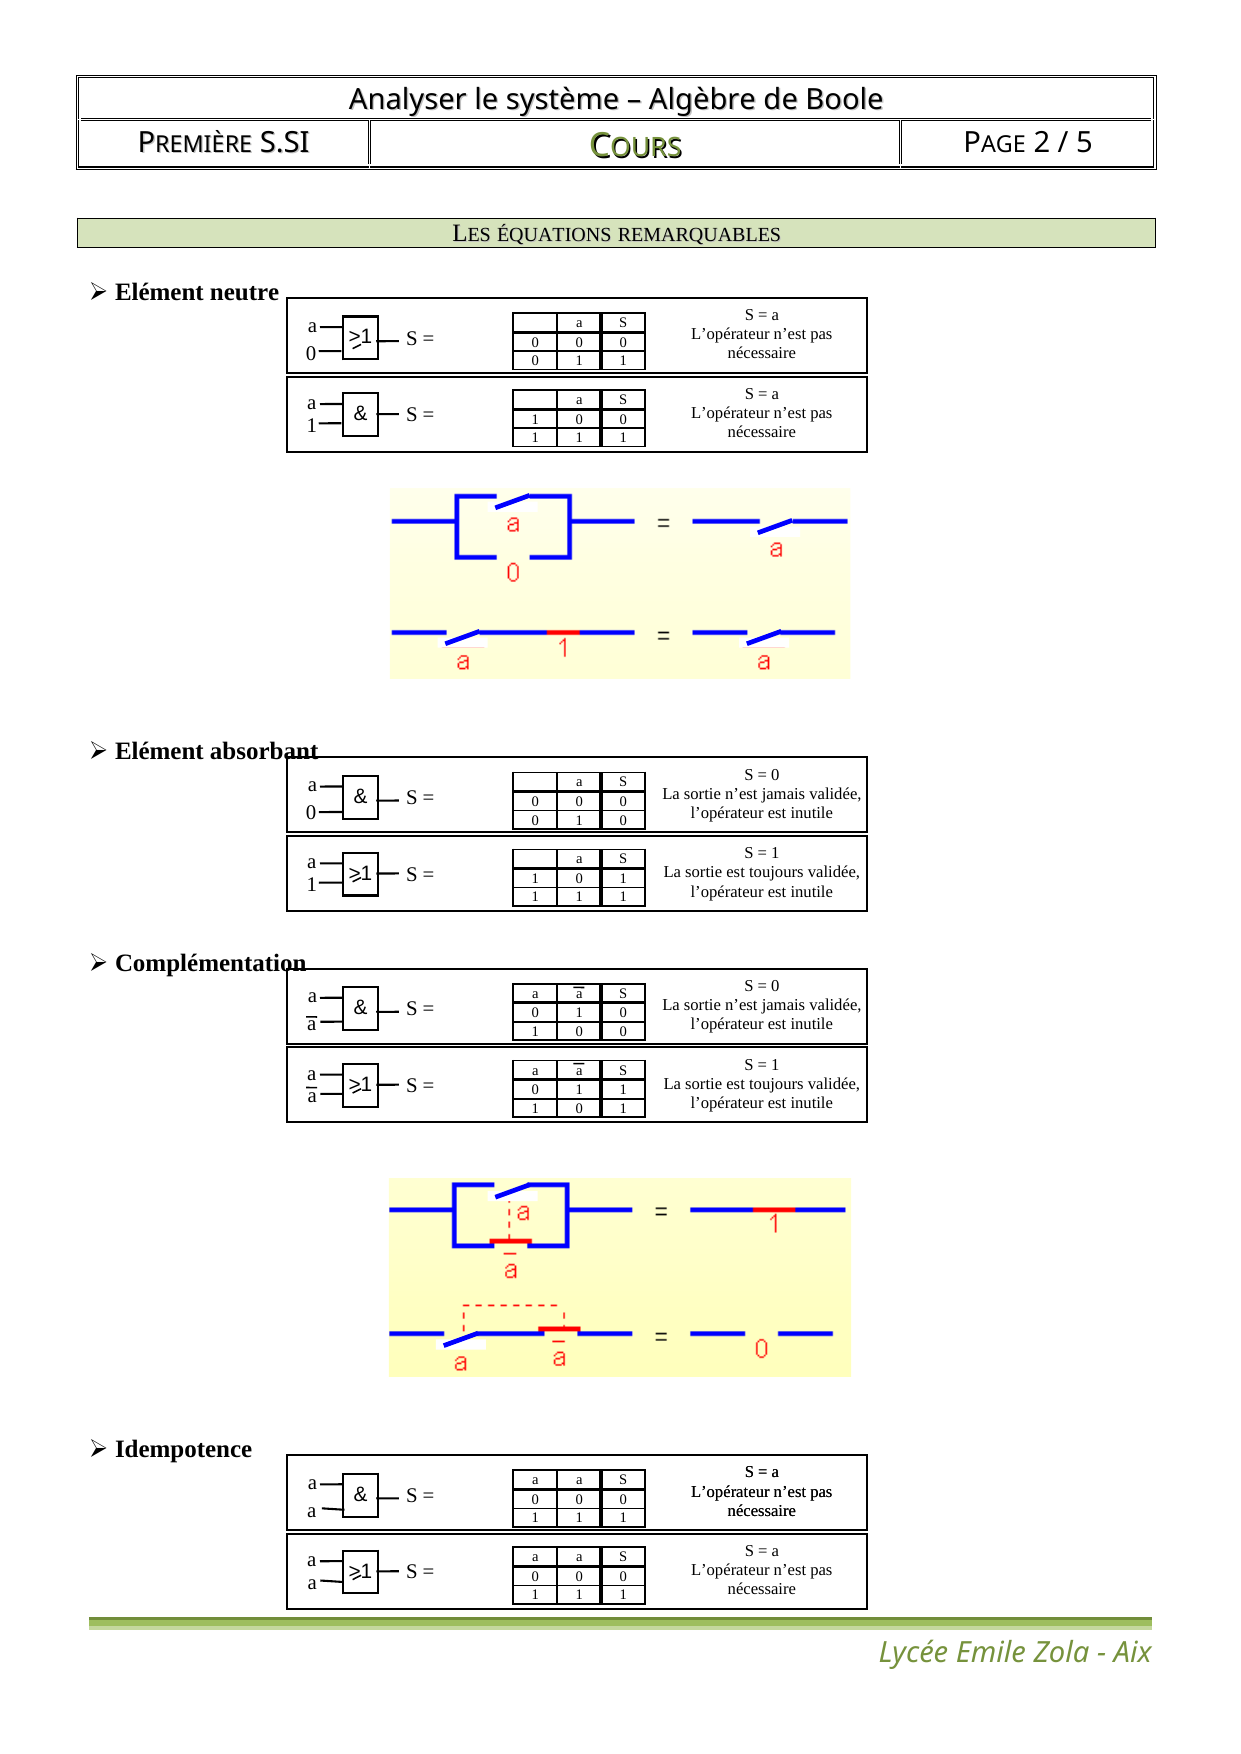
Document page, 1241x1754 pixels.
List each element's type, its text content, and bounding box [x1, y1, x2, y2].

table_cell 1 [558, 352, 599, 369]
table_header a [514, 1548, 556, 1564]
table_cell 1 [603, 429, 644, 446]
text a [300, 1060, 316, 1084]
text >1 [346, 861, 374, 884]
table_header a [514, 1061, 556, 1078]
text a [300, 1547, 316, 1571]
text a [301, 983, 317, 1007]
table_cell 1 [603, 1081, 644, 1098]
text La sortie est toujours validée, l’opérateur est inutile [661, 1073, 862, 1112]
table_header [514, 850, 556, 867]
text  Idempotence [89, 1434, 1152, 1463]
table_header S [603, 314, 644, 331]
text a [300, 849, 316, 873]
text >1 [346, 324, 374, 348]
table_cell 0 [558, 1491, 599, 1508]
table_header Les équations remarquables [78, 219, 1155, 247]
text S = 1 [661, 843, 862, 862]
text La sortie n’est jamais validée, l’opérateur est inutile [661, 783, 862, 822]
text S = [406, 402, 482, 426]
text & [346, 1482, 374, 1506]
text La sortie est toujours validée, l’opérateur est inutile [661, 862, 862, 901]
text a [301, 313, 317, 337]
table_header [514, 391, 556, 407]
text a [300, 1498, 316, 1522]
table_cell 0 [558, 870, 599, 887]
picture [389, 488, 851, 679]
text a [300, 1011, 316, 1035]
text >1 [346, 1558, 374, 1582]
table_header a [514, 985, 556, 1001]
table_cell 0 [514, 1004, 556, 1021]
table_header a [558, 850, 599, 867]
table_cell 0 [514, 811, 556, 828]
table_cell 0 [558, 1023, 599, 1039]
text a [301, 1470, 317, 1494]
text S = a [661, 305, 862, 324]
table_cell 0 [558, 334, 599, 350]
table_cell 1 [514, 870, 556, 887]
table_cell 1 [514, 1586, 556, 1603]
table_header a [558, 314, 599, 331]
text S = 1 [661, 1054, 862, 1073]
table_header a [558, 985, 599, 1001]
table_cell 0 [514, 334, 556, 350]
table_cell 0 [603, 1568, 644, 1584]
table_header S [603, 985, 644, 1001]
table_cell 0 [603, 411, 644, 427]
table_header a [558, 1471, 599, 1488]
text >1 [346, 1072, 374, 1096]
table_cell 1 [558, 811, 599, 828]
text S = [406, 1483, 482, 1507]
table_header S [603, 773, 644, 790]
text 0 [300, 800, 316, 824]
text L’opérateur n’est pas nécessaire [661, 403, 862, 441]
table_cell 1 [603, 1586, 644, 1603]
text S = 0 [661, 976, 862, 995]
table_cell 1 [603, 870, 644, 887]
text S = a [661, 1541, 862, 1560]
text S = [406, 862, 482, 886]
table_header a [558, 773, 599, 790]
text L’opérateur n’est pas nécessaire [661, 1481, 862, 1520]
table_header a [558, 1548, 599, 1564]
table_cell 0 [603, 793, 644, 810]
text a [301, 772, 317, 796]
table_cell 1 [558, 1586, 599, 1603]
table_cell 0 [514, 1491, 556, 1508]
text 0 [300, 341, 316, 364]
table_cell 1 [603, 352, 644, 369]
table_cell 1 [603, 888, 644, 905]
table_header S [603, 1061, 644, 1078]
table_cell 1 [558, 888, 599, 905]
text S = 0 [661, 764, 862, 783]
text  Complémentation [89, 948, 1152, 976]
text  Elément absorbant [89, 736, 1152, 765]
table_cell 0 [603, 1004, 644, 1021]
table_header S [603, 391, 644, 407]
text a [301, 1570, 317, 1594]
text S = a [661, 384, 862, 403]
table_cell 0 [514, 1081, 556, 1098]
table_cell 0 [603, 1491, 644, 1508]
table_cell 0 [603, 1023, 644, 1039]
table_cell 0 [558, 1568, 599, 1584]
table_cell 1 [514, 888, 556, 905]
table_header a [514, 1471, 556, 1488]
table_cell 1 [514, 1509, 556, 1526]
table_cell 1 [514, 411, 556, 427]
text a [300, 390, 316, 414]
text L’opérateur n’est pas nécessaire [661, 324, 862, 362]
text 1 [301, 413, 317, 437]
text S = [406, 1073, 482, 1097]
text L’opérateur n’est pas nécessaire [661, 1560, 862, 1598]
table_cell 0 [558, 793, 599, 810]
picture [388, 1178, 852, 1377]
table_cell 1 [558, 1509, 599, 1526]
table_cell 1 [514, 1100, 556, 1116]
table_cell 1 [603, 1509, 644, 1526]
table_cell 0 [558, 411, 599, 427]
table_header [514, 773, 556, 790]
text 1 [301, 872, 317, 896]
table_cell 1 [558, 429, 599, 446]
text S = a [661, 1462, 862, 1481]
table_cell 1 [514, 429, 556, 446]
table_cell 0 [558, 1100, 599, 1116]
table_cell 1 [558, 1081, 599, 1098]
table_cell 1 [514, 1023, 556, 1039]
table_header S [603, 1548, 644, 1564]
text S = [406, 996, 482, 1020]
table_cell 0 [514, 1568, 556, 1584]
text S = [406, 785, 482, 809]
table_cell 1 [603, 1100, 644, 1116]
text a [301, 1083, 317, 1107]
text La sortie n’est jamais validée, l’opérateur est inutile [661, 995, 862, 1033]
table_header a [558, 1061, 599, 1078]
table_cell 0 [603, 811, 644, 828]
text  Elément neutre [89, 277, 1152, 306]
text & [346, 401, 374, 425]
text & [346, 784, 374, 808]
table_cell 0 [514, 793, 556, 810]
table_cell 1 [558, 1004, 599, 1021]
table_header S [603, 850, 644, 867]
text S = [406, 325, 482, 349]
table_header [514, 314, 556, 331]
table_header a [558, 391, 599, 407]
text S = [406, 1559, 482, 1583]
text & [346, 995, 374, 1019]
table_header S [603, 1471, 644, 1488]
table_cell 0 [514, 352, 556, 369]
table_cell 0 [603, 334, 644, 350]
